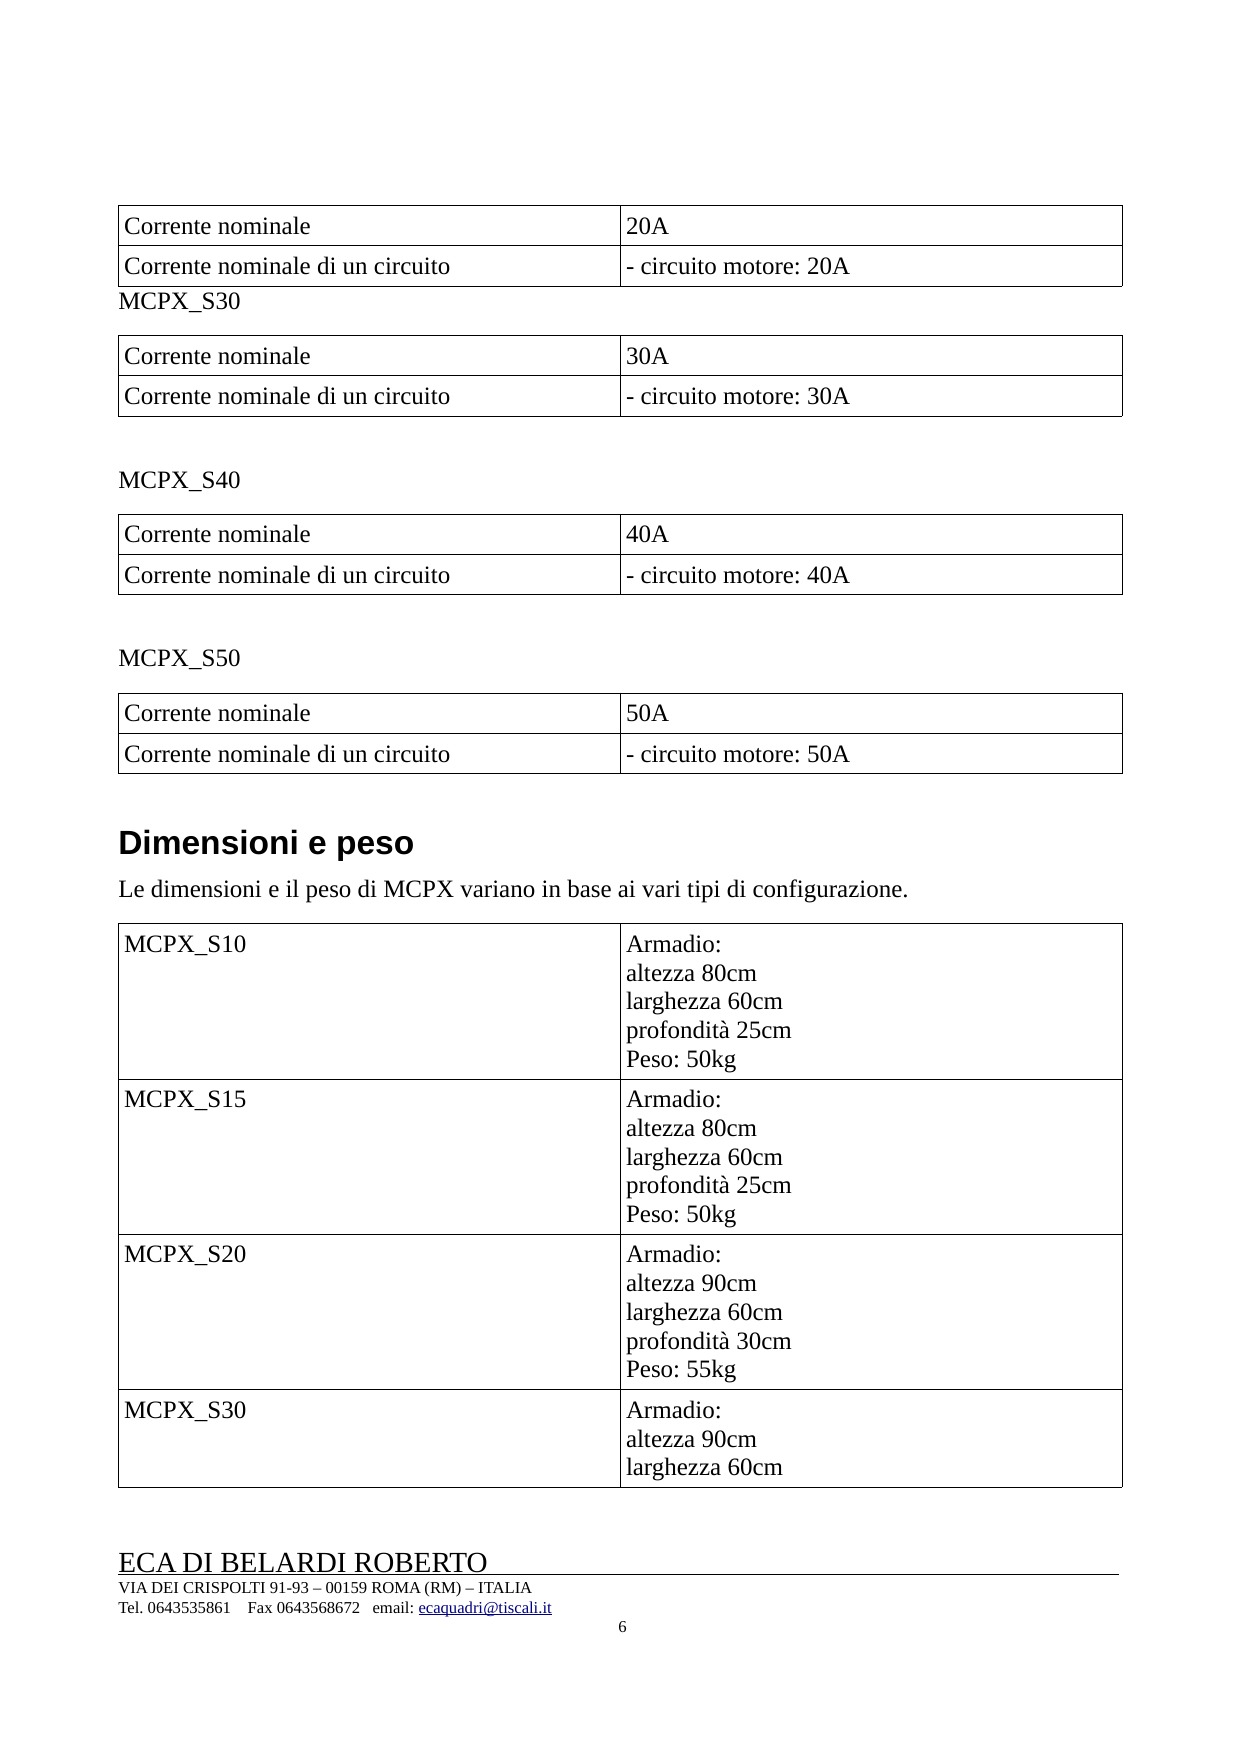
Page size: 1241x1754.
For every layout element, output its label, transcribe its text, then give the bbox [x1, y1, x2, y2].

table_cell - circuito motore: 30A [621, 376, 1122, 416]
table_cell Corrente nominale di un circuito [119, 555, 620, 594]
table_cell MCPX_S30 [119, 1390, 620, 1487]
table_header Corrente nominale [119, 336, 620, 375]
table_header MCPX_S10 [119, 924, 620, 1078]
table_cell - circuito motore: 50A [621, 734, 1122, 773]
table_cell Corrente nominale di un circuito [119, 734, 620, 773]
table_cell Armadio: altezza 90cm larghezza 60cm [621, 1390, 1122, 1487]
table_header Armadio: altezza 80cm larghezza 60cm profondità 25cm Peso: 50kg [621, 924, 1122, 1078]
text MCPX_S30 [118, 287, 1122, 314]
table_cell Armadio: altezza 90cm larghezza 60cm profondità 30cm Peso: 55kg [621, 1235, 1122, 1389]
table_header 50A [621, 694, 1122, 733]
table_header Corrente nominale [119, 206, 620, 245]
table_cell Corrente nominale di un circuito [119, 376, 620, 416]
table_header Corrente nominale [119, 694, 620, 733]
table_header Corrente nominale [119, 515, 620, 554]
text MCPX_S50 [118, 643, 1122, 672]
table_cell MCPX_S20 [119, 1235, 620, 1389]
table_header 40A [621, 515, 1122, 554]
table_cell Corrente nominale di un circuito [119, 246, 620, 286]
table_cell Armadio: altezza 80cm larghezza 60cm profondità 25cm Peso: 50kg [621, 1080, 1122, 1234]
text Le dimensioni e il peso di MCPX variano in base ai vari tipi di configurazione. [118, 874, 1122, 903]
table_cell - circuito motore: 40A [621, 555, 1122, 594]
text MCPX_S40 [118, 465, 1122, 493]
table_header 20A [621, 206, 1122, 245]
subtitle Dimensioni e peso [118, 823, 1122, 862]
table_header 30A [621, 336, 1122, 375]
table_cell MCPX_S15 [119, 1080, 620, 1234]
table_cell - circuito motore: 20A [621, 246, 1122, 286]
